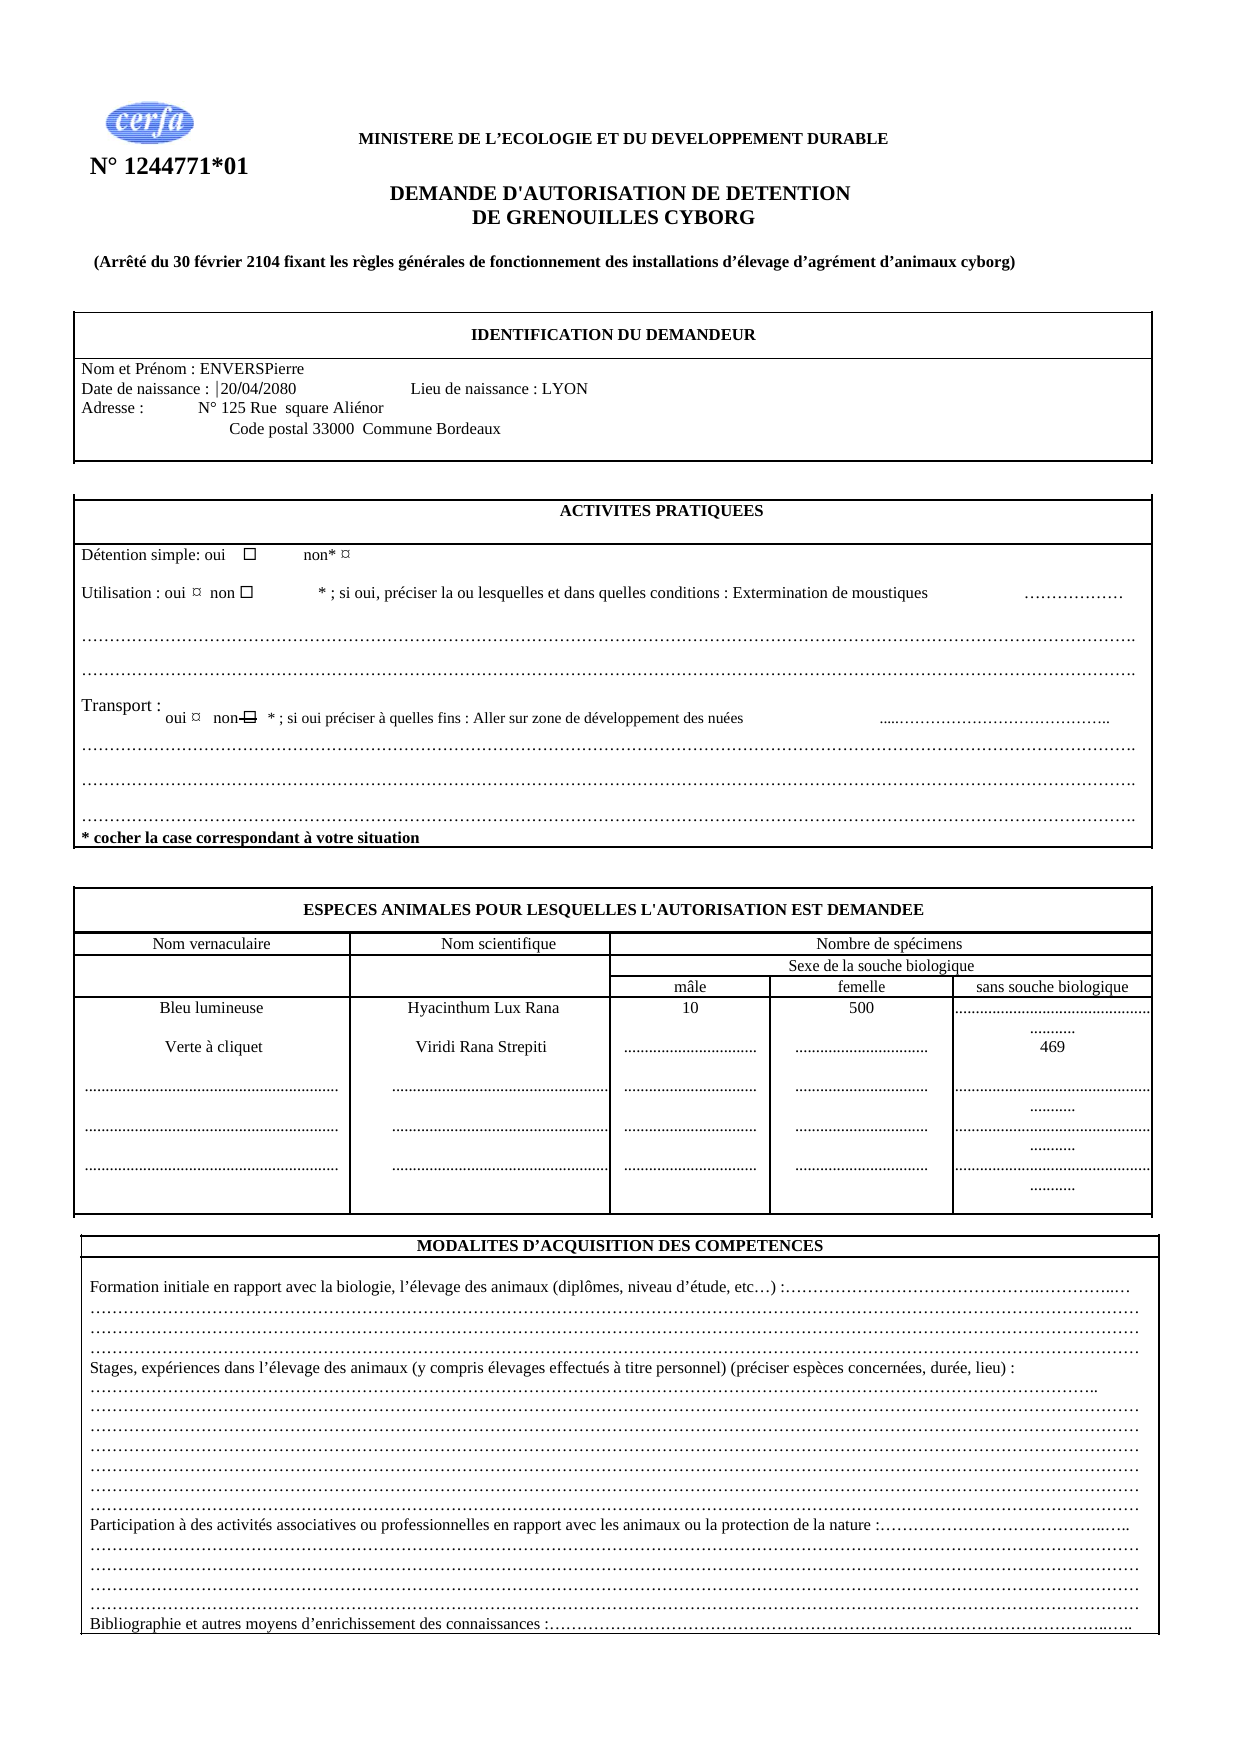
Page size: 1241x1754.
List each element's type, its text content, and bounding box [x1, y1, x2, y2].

text ………………………………………………………………………………………………………………………………………………………………………. [81, 806, 1151, 825]
text * cocher la case correspondant à votre situation [81, 827, 1151, 846]
text ………………………………………………………………………………………………………………………………………………………………………. [81, 625, 1151, 644]
text ……………………………………………………………………………………………………………………………………………………………………… [89, 1298, 1153, 1317]
table_cell Sexe de la souche biologique [611, 956, 1151, 975]
table_cell .......................................................... [954, 1076, 1151, 1116]
table_cell 500 [771, 998, 952, 1037]
table_cell * ; si oui, préciser la ou lesquelles et dans quelles conditions : Extermination de moustiques ……………… [297, 583, 1151, 615]
text ……………………………………………………………………………………………………………………………………………………………………… [89, 1456, 1153, 1475]
text Date de naissance : |20/04/2080 Lieu de naissance : LYON [81, 379, 1151, 398]
table_header Adresse : [75, 398, 192, 419]
text ………………………………………………………………………………………………………………………………………………………………………. [81, 660, 1151, 679]
text Bibliographie et autres moyens d’enrichissement des connaissances :………………………………………………………………………………………..….. [89, 1614, 1153, 1633]
table_cell ................................ [771, 1076, 952, 1116]
text (Arrêté du 30 février 2104 fixant les règles générales de fonctionnement des installations d’élevage d’agrément d’animaux cyborg) [94, 251, 1153, 271]
text ……………………………………………………………………………………………………………………………………………………………………… [89, 1535, 1153, 1554]
text ……………………………………………………………………………………………………………………………………………………………………… [89, 1554, 1153, 1574]
text ……………………………………………………………………………………………………………………………………………………………………… [89, 1495, 1153, 1514]
text ……………………………………………………………………………………………………………………………………………………………………… [89, 1475, 1153, 1494]
text DEMANDE D'AUTORISATION DE DETENTION [389, 181, 1153, 205]
table_header Nom vernaculaire [75, 934, 349, 954]
text IDENTIFICATION DU DEMANDEUR [471, 324, 1151, 344]
table_cell Utilisation : oui [75, 583, 192, 615]
table_cell Verte à cliquet [75, 1037, 349, 1076]
table_cell [192, 501, 297, 531]
text ……………………………………………………………………………………………………………………………………………………………………… [89, 1436, 1153, 1455]
table_cell Viridi Rana Strepiti [351, 1037, 609, 1076]
table_cell ................................ [771, 1116, 952, 1155]
table_cell mâle [611, 977, 769, 996]
text MODALITES D’ACQUISITION DES COMPETENCES [82, 1237, 1158, 1255]
table_cell [75, 956, 349, 975]
table_cell [192, 441, 297, 459]
table_cell [75, 1195, 349, 1213]
table_cell [771, 1195, 952, 1213]
table_header [611, 934, 770, 954]
text ……………………………………………………………………………………………………………………………………………………………………… [89, 1574, 1153, 1593]
text ……………………………………………………………………………………………………………………………………………………………………… [89, 1594, 1153, 1613]
text Stages, expériences dans l’élevage des animaux (y compris élevages effectués à titre personnel) (préciser espèces concernées, durée, lieu) :……………………………………………………………………………………………………………………………………………………………….. [89, 1358, 1153, 1396]
table_cell [297, 441, 1151, 459]
table_cell [611, 1195, 769, 1213]
text ……………………………………………………………………………………………………………………………………………………………………… [89, 1416, 1153, 1435]
table_cell sans souche biologique [954, 977, 1151, 996]
table_cell ................................ [611, 1155, 769, 1194]
table_cell .................................................... [351, 1076, 609, 1116]
table_cell Hyacinthum Lux Rana [351, 998, 609, 1037]
table_cell x non  [192, 583, 297, 615]
text ……………………………………………………………………………………………………………………………………………………………………… [89, 1338, 1153, 1357]
table_cell [192, 462, 297, 498]
table_cell ................................ [611, 1076, 769, 1116]
table_cell non* x [297, 545, 1151, 583]
table_cell ................................ [771, 1037, 952, 1076]
table_cell [75, 441, 192, 459]
table_header N° 125 Rue square Aliénor [192, 398, 1151, 419]
table_cell [351, 956, 609, 975]
text ……………………………………………………………………………………………………………………………………………………………………… [89, 1396, 1153, 1415]
table_cell ................................ [611, 1116, 769, 1155]
table_cell ............................................................. [75, 1076, 349, 1116]
text DE GRENOUILLES CYBORG [394, 205, 1153, 229]
table_cell .......................................................... [954, 998, 1151, 1037]
table_header Nombre de spécimens [770, 934, 1151, 954]
text Participation à des activités associatives ou professionnelles en rapport avec les animaux ou la protection de la nature :…………………………………..….. [89, 1515, 1153, 1534]
text N° 1244771*01 [89, 151, 1153, 180]
table_cell [297, 462, 1152, 498]
text ……………………………………………………………………………………………………………………………………………………………………… [89, 1318, 1153, 1337]
text Nom et Prénom : ENVERSPierre [81, 359, 1151, 378]
table_cell [73, 462, 192, 498]
table_header Nom scientifique [351, 934, 609, 954]
table_cell [75, 975, 349, 996]
table_cell [351, 975, 609, 996]
table_cell [297, 531, 1151, 543]
table_cell femelle [771, 977, 952, 996]
table_cell [75, 531, 297, 543]
table_cell ............................................................. [75, 1155, 349, 1194]
table_cell .................................................... [351, 1116, 609, 1155]
table_cell .................................................... [351, 1155, 609, 1194]
table_cell Détention simple: oui  [75, 545, 297, 583]
table_cell 469 [954, 1037, 1151, 1076]
text ESPECES ANIMALES POUR LESQUELLES L'AUTORISATION EST DEMANDEE [75, 900, 1151, 919]
table_cell .......................................................... [954, 1155, 1151, 1194]
table_cell ............................................................. [75, 1116, 349, 1155]
table_cell 10 [611, 998, 769, 1037]
table_cell Code postal 33000 Commune Bordeaux [192, 419, 1151, 441]
text ………………………………………………………………………………………………………………………………………………………………………. [81, 769, 1151, 788]
table_cell [75, 419, 192, 441]
table_cell .......................................................... [954, 1116, 1151, 1155]
text ………………………………………………………………………………………………………………………………………………………………………. [81, 735, 1151, 754]
table_cell ACTIVITES PRATIQUEES [297, 501, 1151, 531]
table_cell [351, 1195, 609, 1213]
table_cell ................................ [611, 1037, 769, 1076]
table_cell [954, 1195, 1151, 1213]
picture [105, 101, 194, 145]
text Formation initiale en rapport avec la biologie, l’élevage des animaux (diplômes, niveau d’étude, etc…) :……………………………………….…………..… [89, 1277, 1153, 1296]
text MINISTERE DE L’ECOLOGIE ET DU DEVELOPPEMENT DURABLE [358, 129, 1153, 148]
text Transport : oui x non  * ; si oui préciser à quelles fins : Aller sur zone de développement des nuées .....………………………………….. [81, 694, 1151, 730]
table_cell Bleu lumineuse [75, 998, 349, 1037]
table_cell [75, 501, 192, 531]
table_cell ................................ [771, 1155, 952, 1194]
